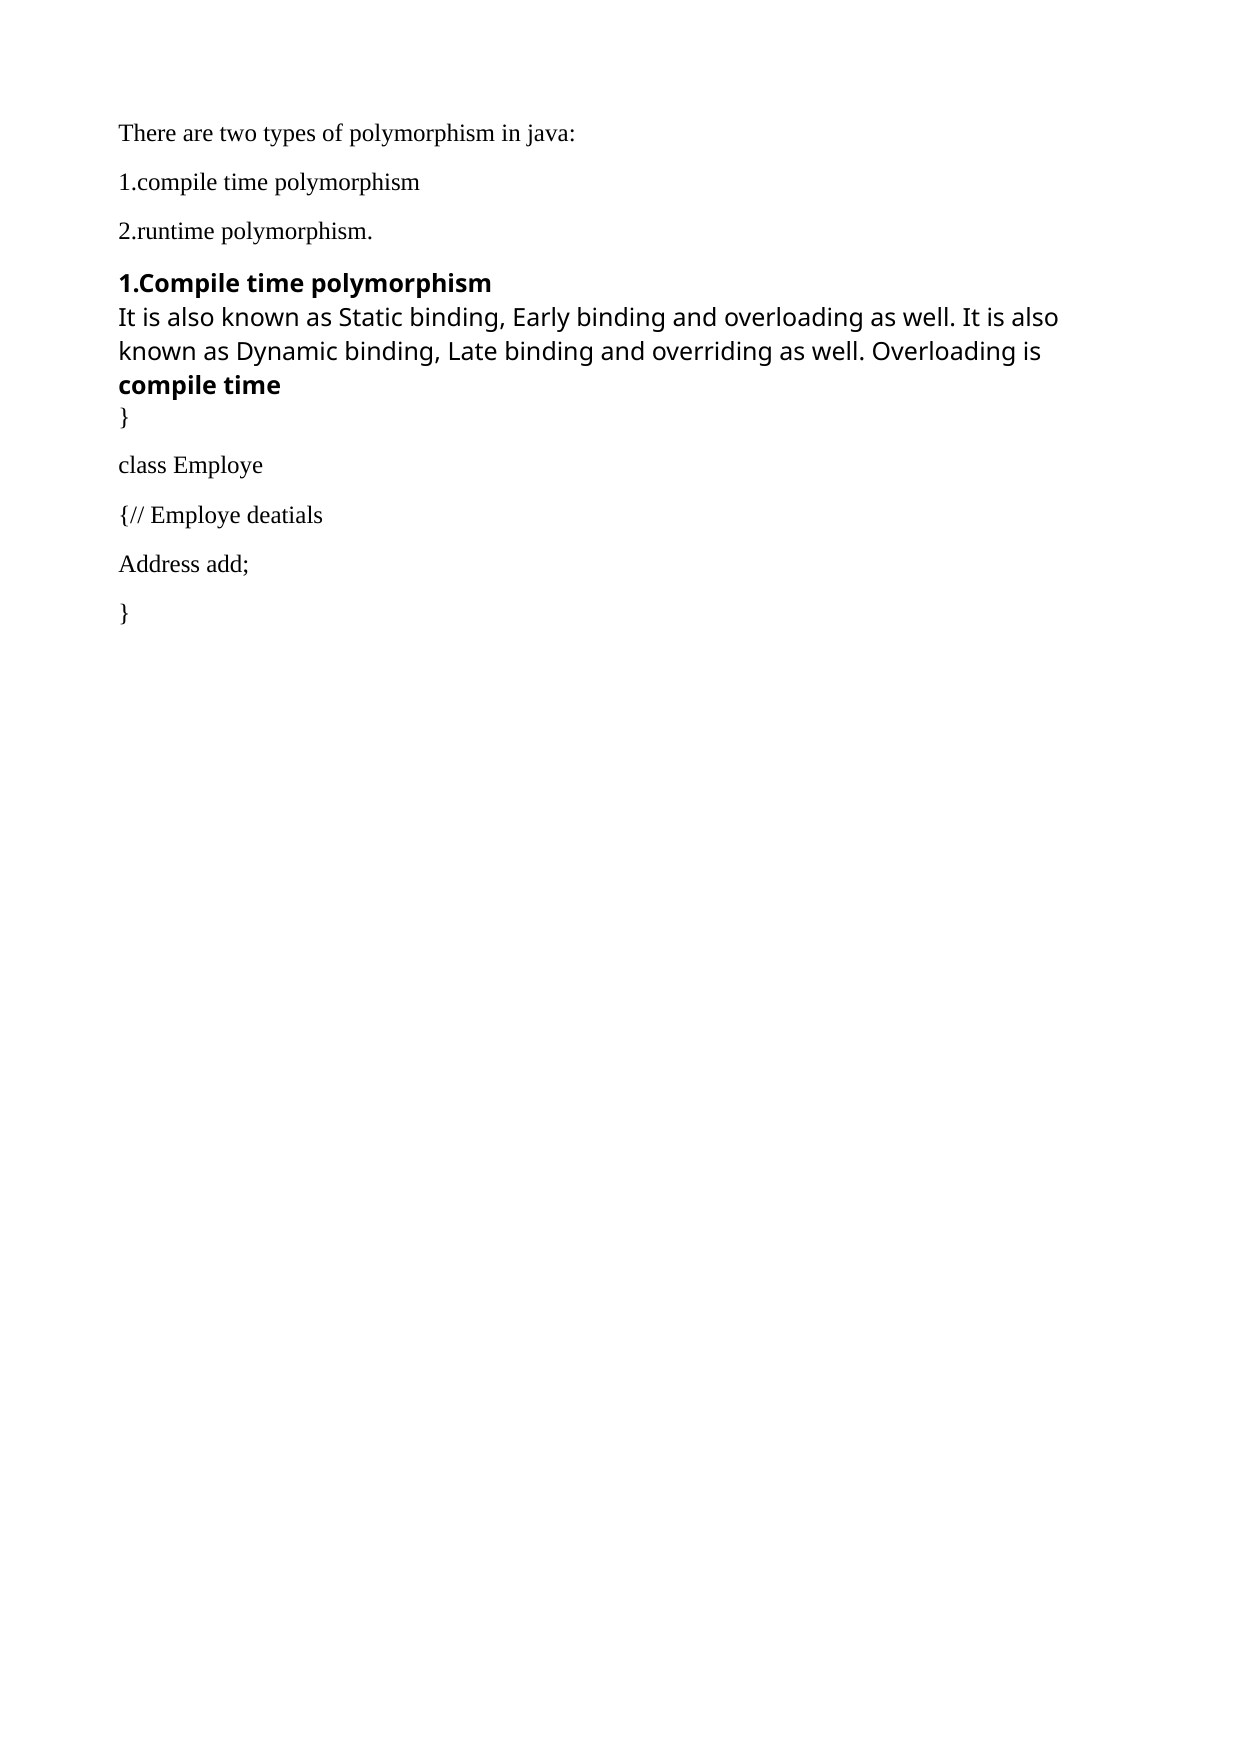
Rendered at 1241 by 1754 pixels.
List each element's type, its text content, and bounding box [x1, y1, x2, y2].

text Address add; [118, 549, 1122, 577]
text There are two types of polymorphism in java: [118, 118, 1122, 147]
text It is also known as Static binding, Early binding and overloading as well. It is also known as Dynamic binding, Late binding and overriding as well. Overloading is compile time [118, 299, 1122, 402]
text } [118, 598, 1122, 627]
text class Employe [118, 451, 1122, 479]
text } [118, 402, 1122, 430]
text {// Employe deatials [118, 500, 1122, 528]
text 1.compile time polymorphism [118, 167, 1122, 196]
text 1.Compile time polymorphism [118, 265, 1122, 299]
text 2.runtime polymorphism. [118, 216, 1122, 245]
